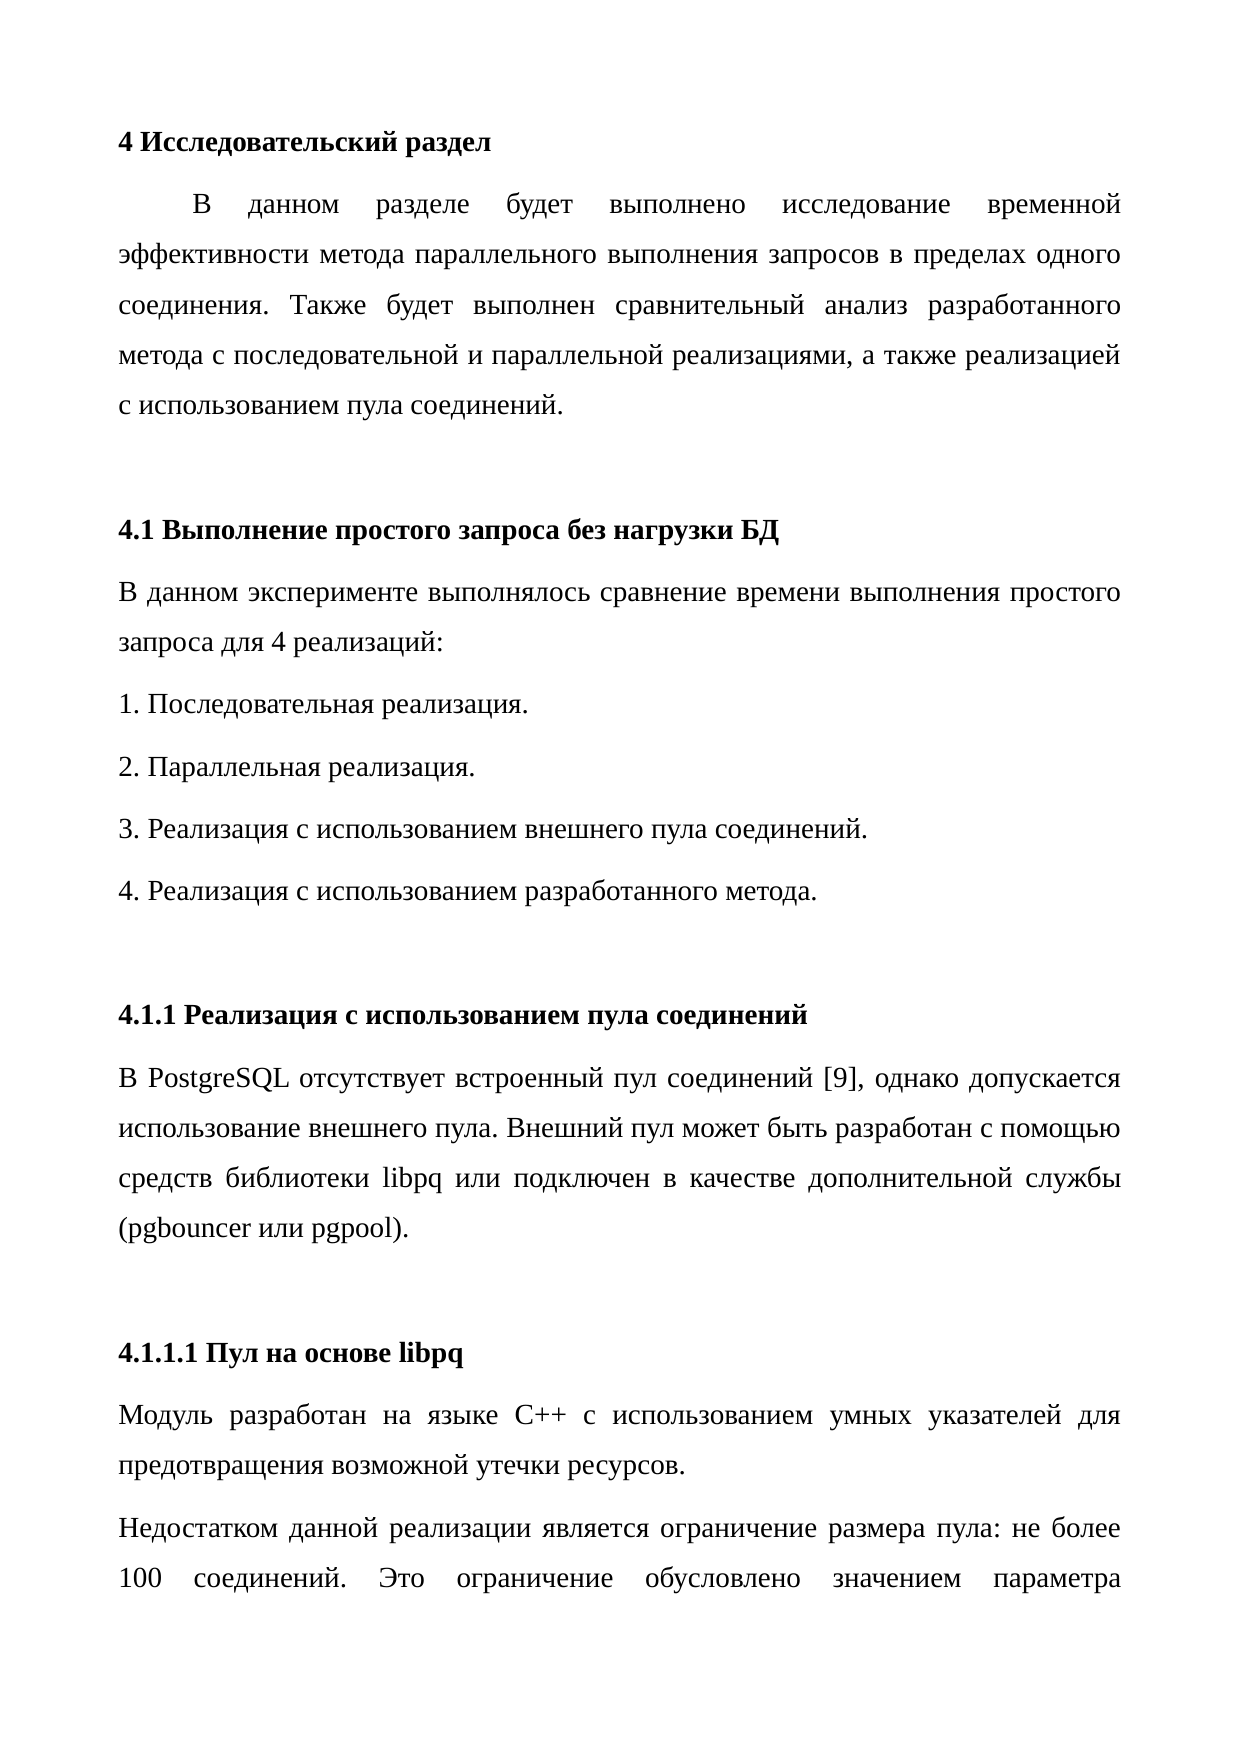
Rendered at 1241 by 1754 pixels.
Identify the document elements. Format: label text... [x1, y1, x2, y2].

text 2. Параллельная реализация. [118, 749, 1122, 782]
text Недостатком данной реализации является ограничение размера пула: не более 100 соединений. Это ограничение обусловлено значением параметра [118, 1510, 1122, 1593]
text Модуль разработан на языке С++ с использованием умных указателей для предотвращения возможной утечки ресурсов. [118, 1397, 1122, 1481]
text 1. Последовательная реализация. [118, 687, 1122, 720]
text 4.1.1.1 Пул на основе libpq [118, 1335, 1122, 1368]
text В данном разделе будет выполнено исследование временной эффективности метода параллельного выполнения запросов в пределах одного соединения. Также будет выполнен сравнительный анализ разработанного метода с последовательной и параллельной реализациями, а также реализацией c использованием пула соединений. [118, 186, 1122, 421]
text 3. Реализация с использованием внешнего пула соединений. [118, 811, 1122, 844]
text 4.1 Выполнение простого запроса без нагрузки БД [118, 512, 1122, 545]
text 4.1.1 Реализация с использованием пула соединений [118, 997, 1122, 1031]
text 4. Реализация с использованием разработанного метода. [118, 873, 1122, 907]
text 4 Исследовательский раздел [118, 124, 1122, 158]
text В PostgreSQL отсутствует встроенный пул соединений [9], однако допускается использование внешнего пула. Внешний пул может быть разработан с помощью средств библиотеки libpq или подключен в качестве дополнительной службы (pgbouncer или pgpool). [118, 1060, 1122, 1244]
text В данном эксперименте выполнялось сравнение времени выполнения простого запроса для 4 реализаций: [118, 574, 1122, 658]
